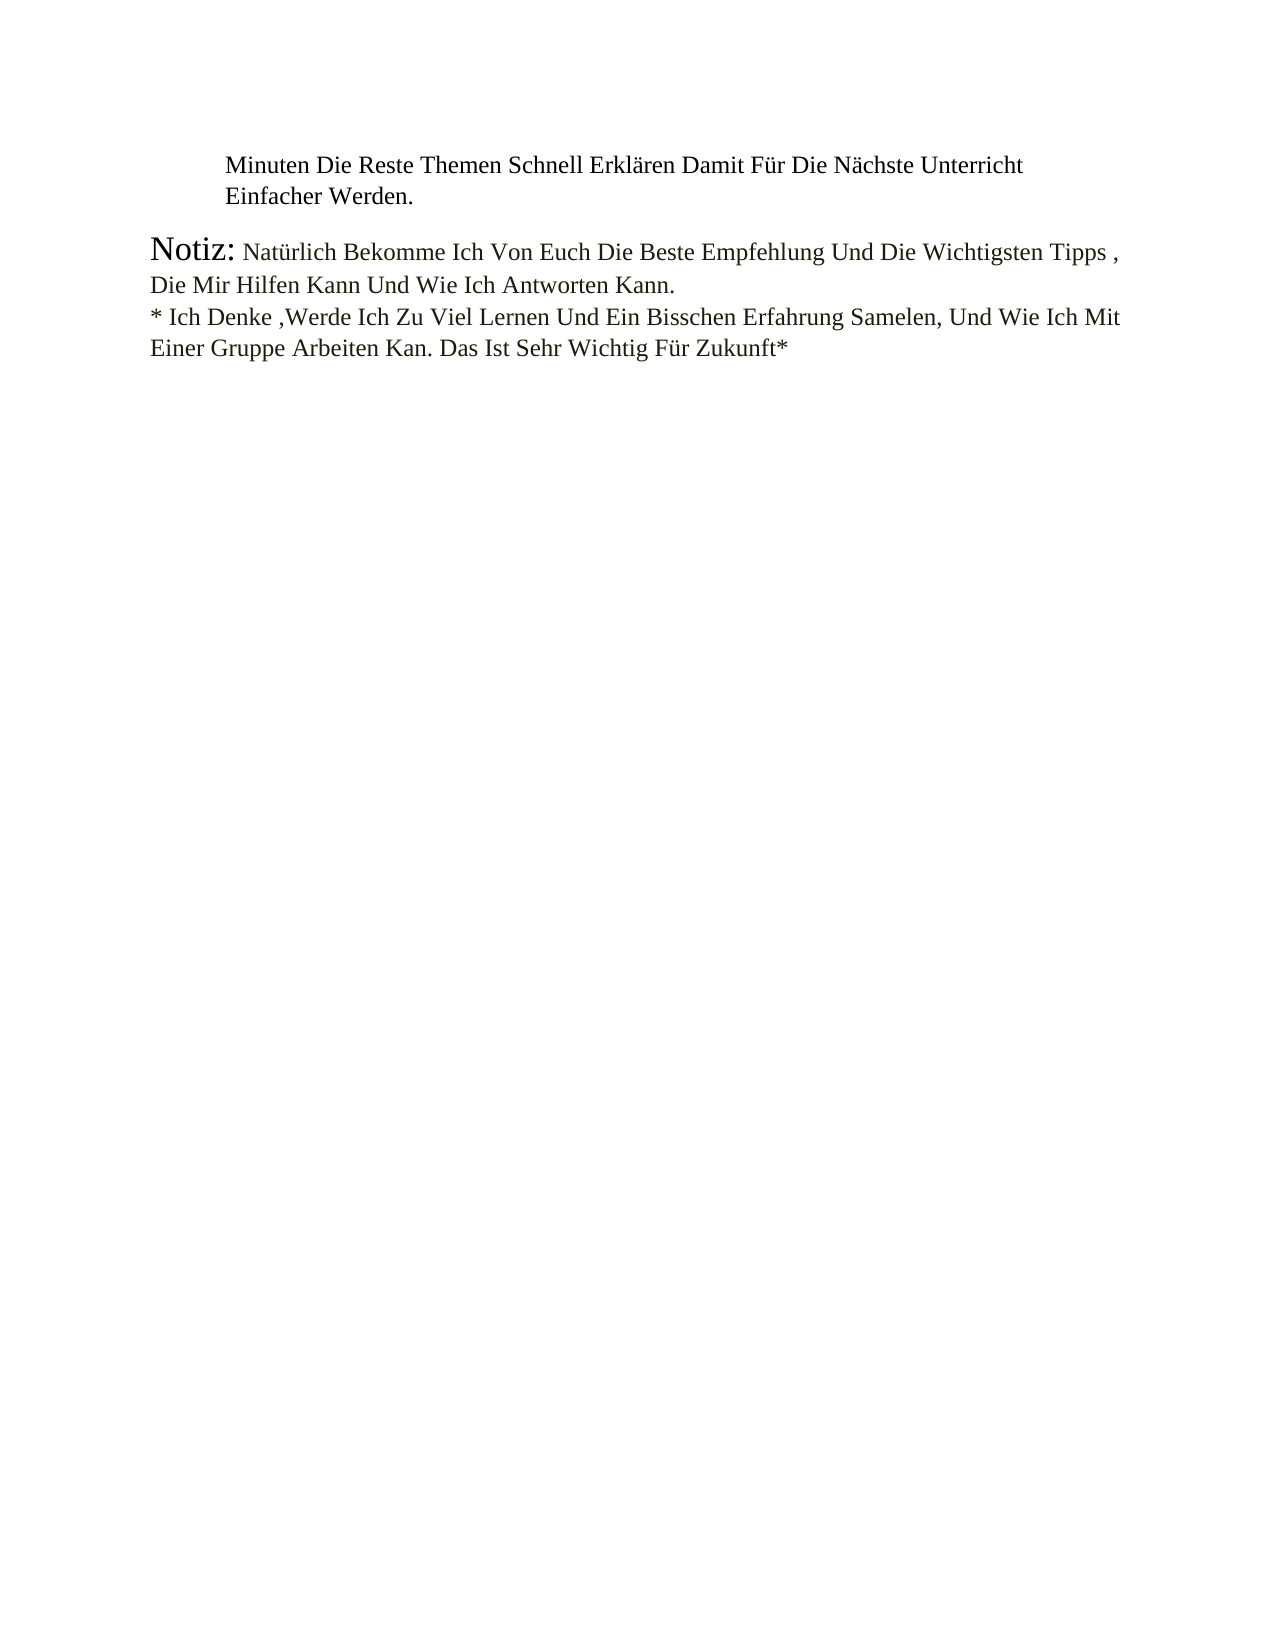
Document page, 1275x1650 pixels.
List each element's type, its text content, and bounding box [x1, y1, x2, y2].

text Notiz: Natürlich Bekomme Ich Von Euch Die Beste Empfehlung Und Die Wichtigsten Tipps , Die Mir Hilfen Kann Und Wie Ich Antworten Kann. * Ich Denke ,Werde Ich Zu Viel Lernen Und Ein Bisschen Erfahrung Samelen, Und Wie Ich Mit Einer Gruppe Arbeiten Kan. Das Ist Sehr Wichtig Für Zukunft* [150, 229, 1125, 361]
list Minuten Die Reste Themen Schnell Erklären Damit Für Die Nächste Unterricht Einfacher Werden. [187, 150, 1125, 210]
